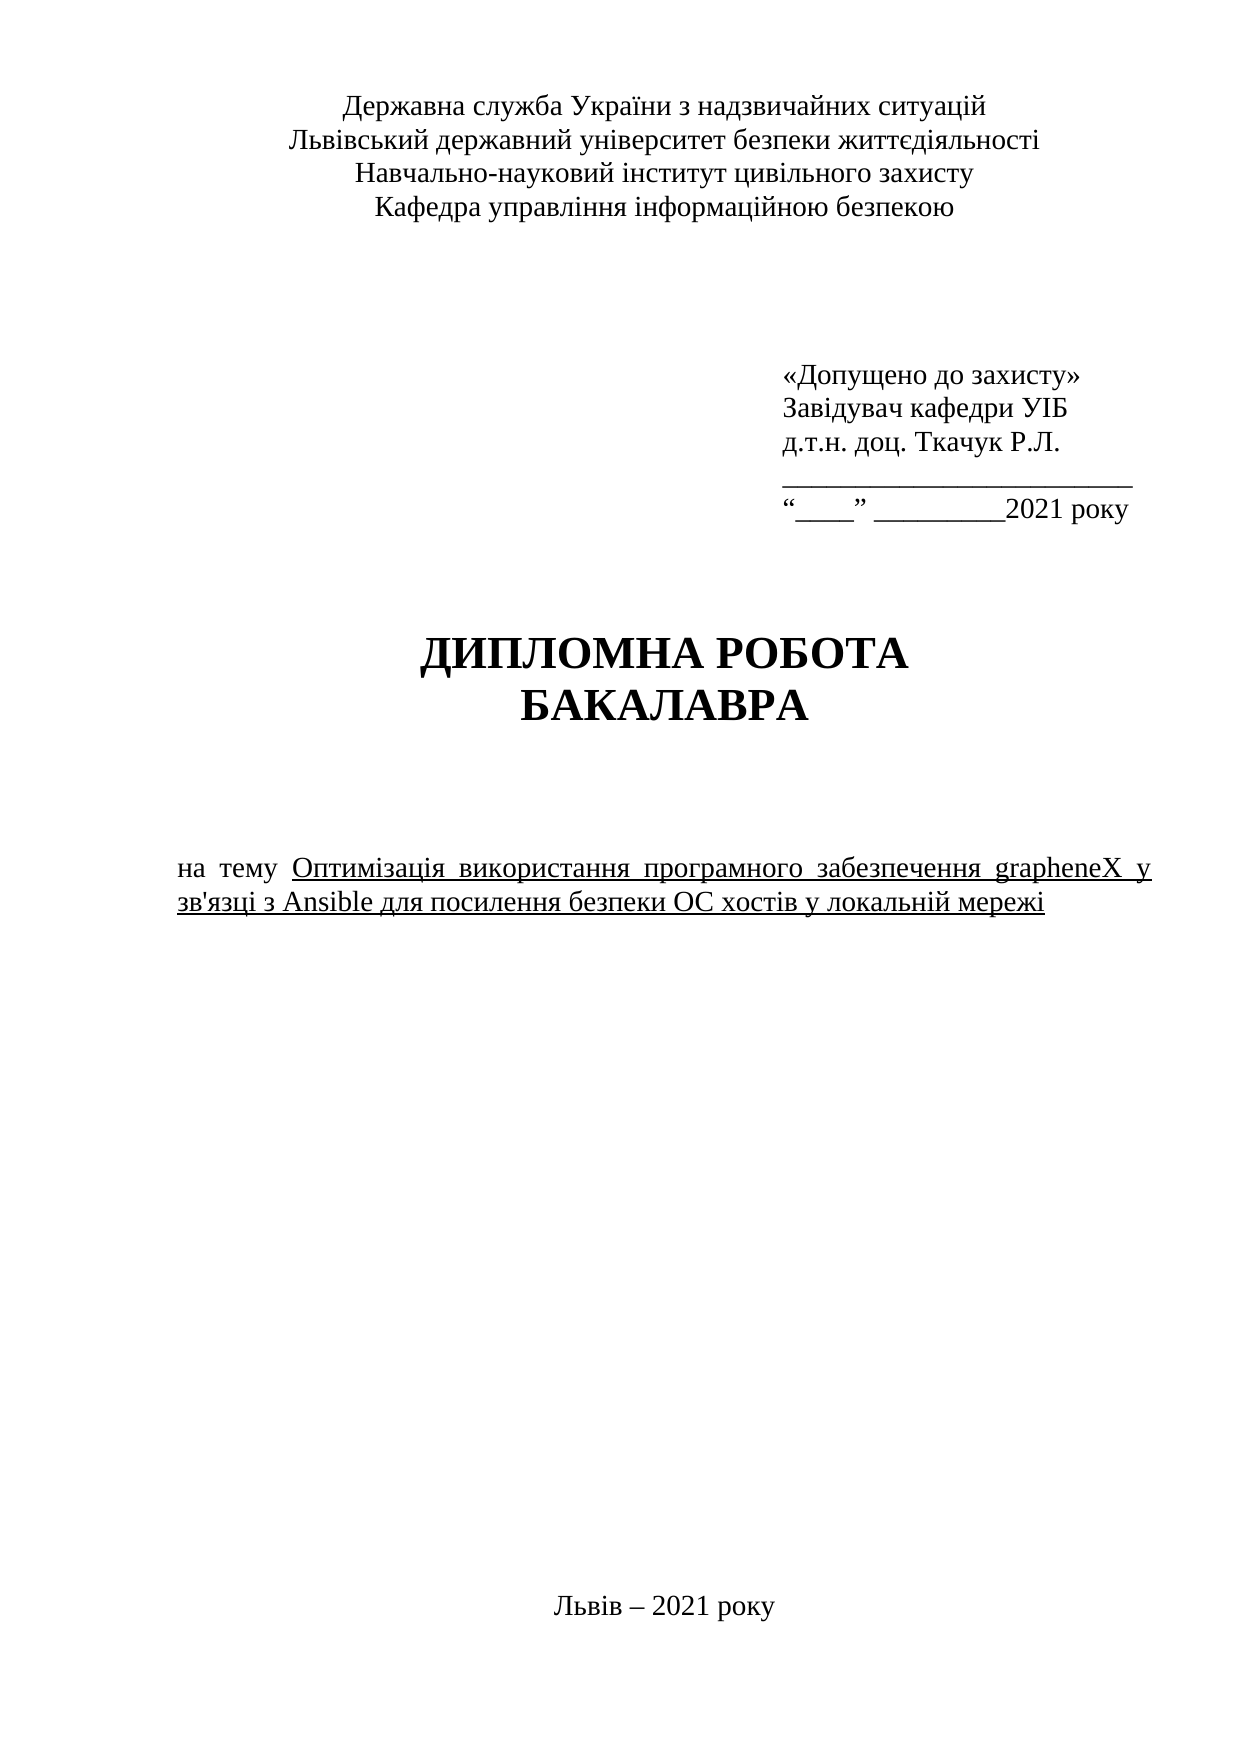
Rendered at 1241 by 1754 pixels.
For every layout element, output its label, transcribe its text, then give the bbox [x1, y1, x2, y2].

text на тему Оптимізація використання програмного забезпечення grapheneX у зв'язці з Ansible для посилення безпеки ОС хостів у локальній мережі [177, 850, 1152, 917]
text БАКАЛАВРА [177, 678, 1152, 731]
text Завідувач кафедри УІБ [782, 390, 1152, 424]
text ДИПЛОМНА РОБОТА [177, 625, 1152, 678]
text Львів – 2021 року [177, 1588, 1152, 1622]
text ________________________ [782, 457, 1152, 491]
text Кафедра управління інформаційною безпекою [177, 189, 1152, 223]
text Державна служба України з надзвичайних ситуацій [177, 88, 1152, 122]
text Навчально-науковий інститут цивільного захисту [177, 156, 1152, 189]
text “____” _________2021 року [782, 491, 1152, 524]
text д.т.н. доц. Ткачук Р.Л. [782, 424, 1152, 457]
text «Допущено до захисту» [782, 357, 1152, 390]
text Львівський державний університет безпеки життєдіяльності [177, 122, 1152, 156]
